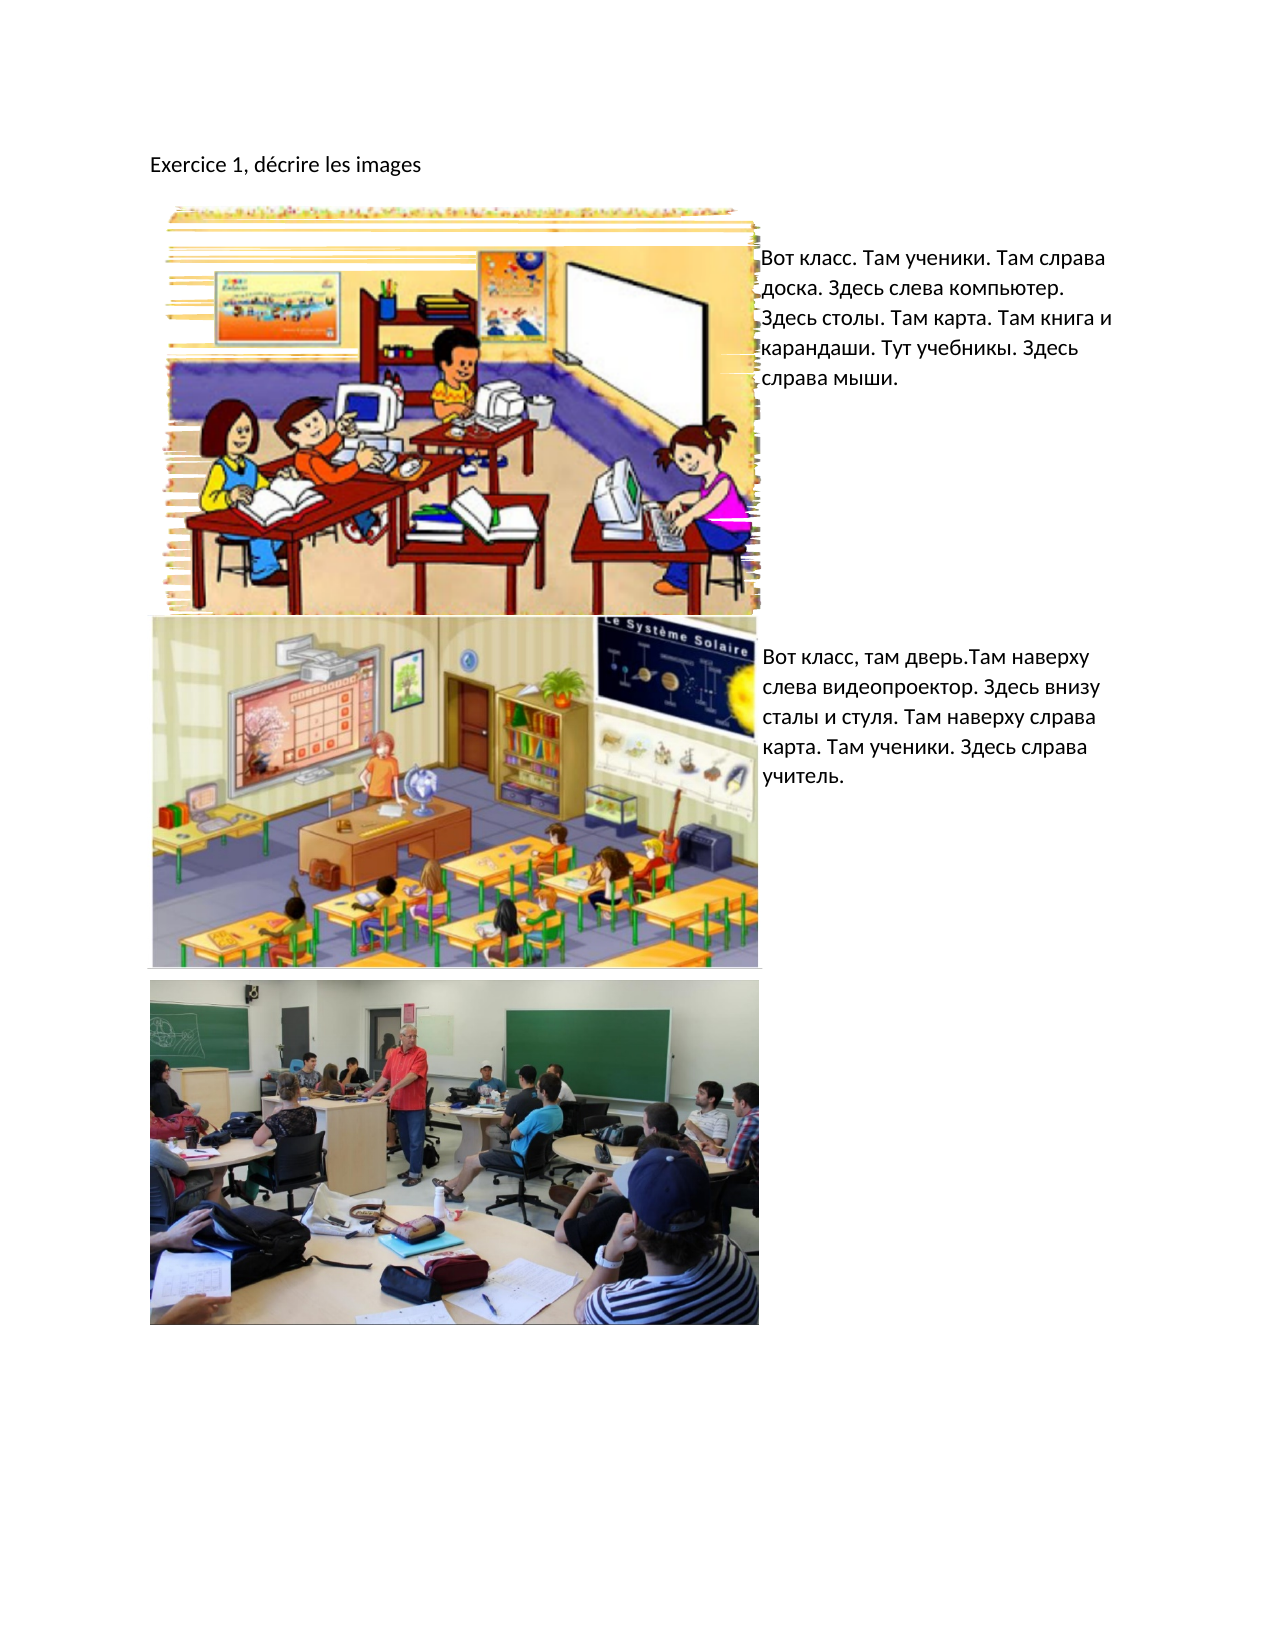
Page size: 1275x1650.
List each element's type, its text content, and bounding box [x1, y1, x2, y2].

text [150, 243, 757, 391]
text Вот класс. Там ученики. Там слрава доска. Здесь слева компьютер. Здесь столы. Там карта. Там книга и карандаши. Тут учебникы. Здесь слрава мыши. [741, 243, 1125, 391]
text Exercice 1, décrire les images [150, 150, 1125, 178]
text Вот класс, там дверь.Там наверху слева видеопроектор. Здесь внизу сталы и стуля. Там наверху слрава карта. Там ученики. Здесь слрава учитель. [763, 642, 1125, 790]
